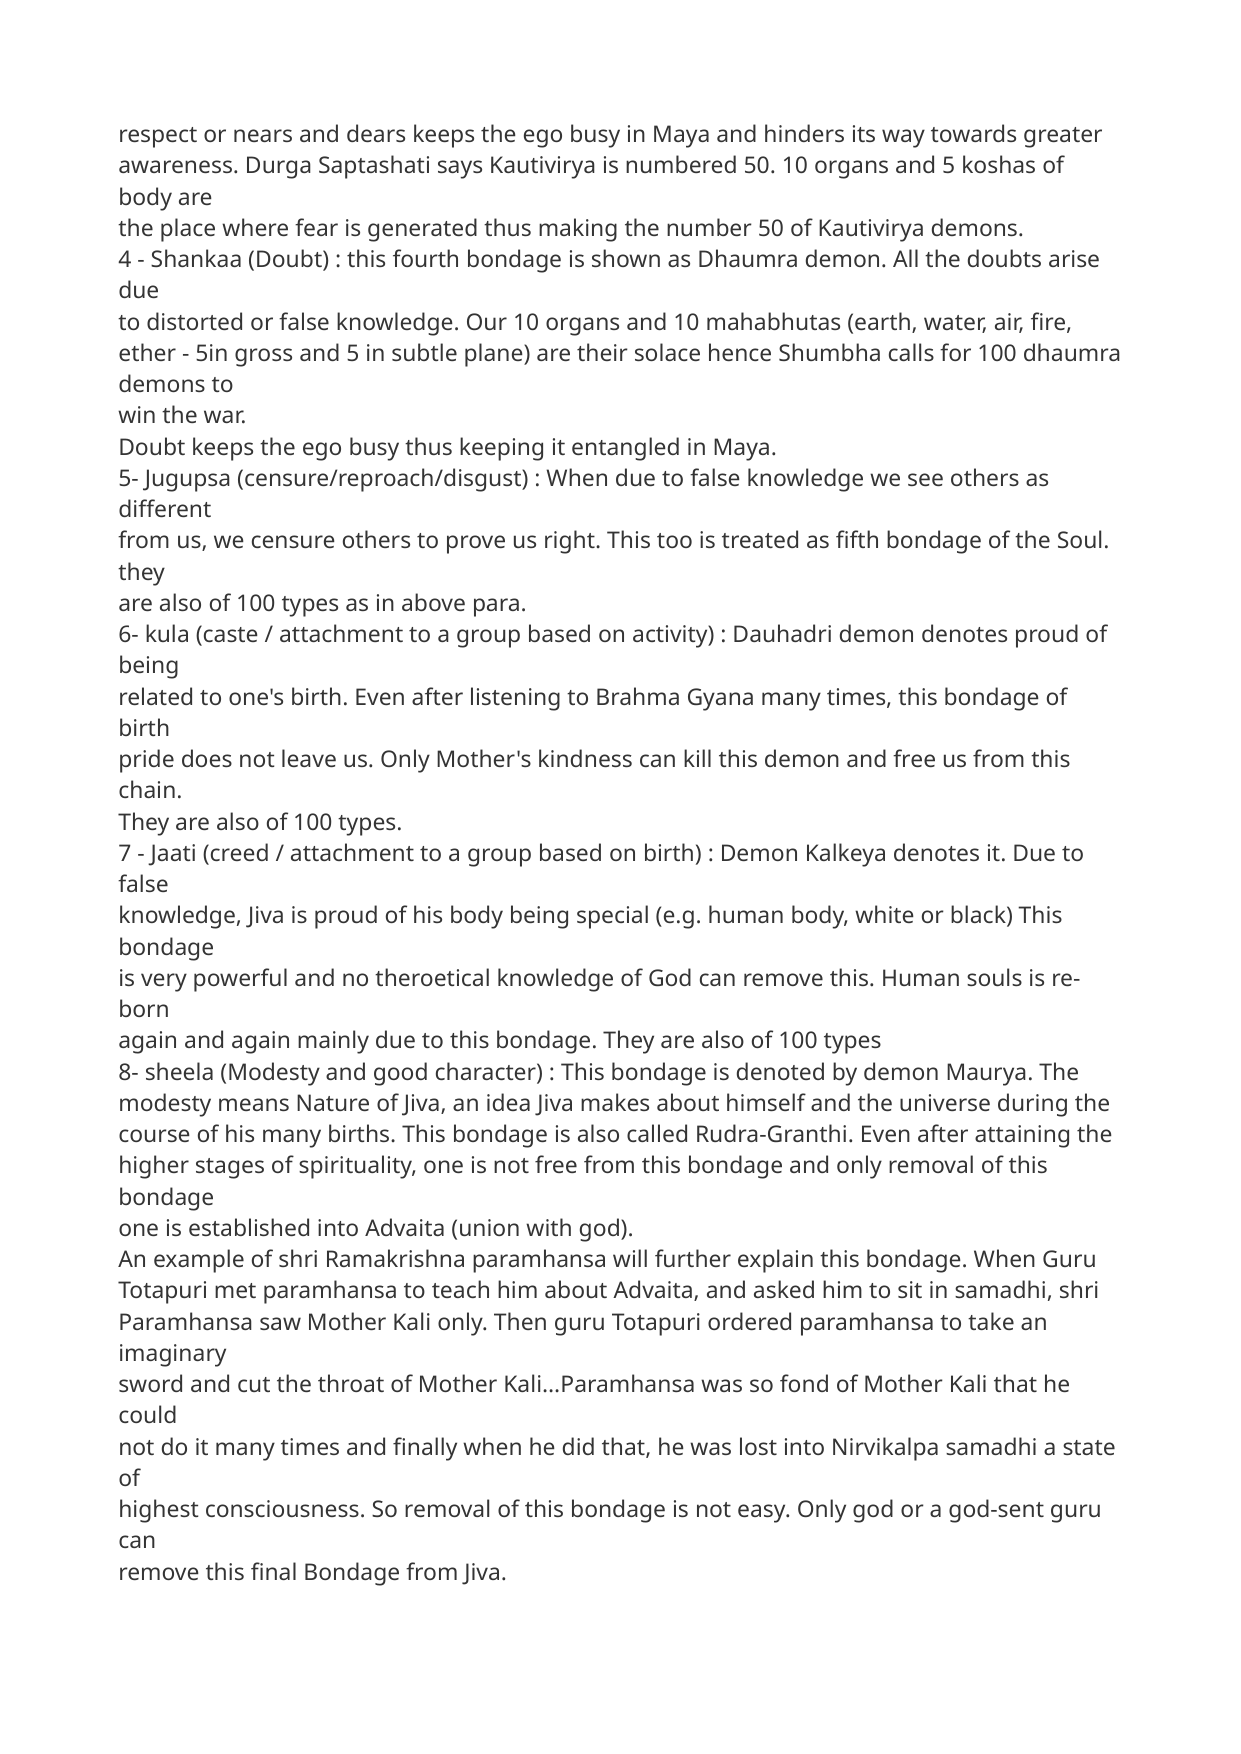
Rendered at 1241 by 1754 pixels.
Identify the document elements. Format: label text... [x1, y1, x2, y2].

text highest consciousness. So removal of this bondage is not easy. Only god or a god-sent guru can [118, 1493, 1122, 1556]
text remove this final Bondage from Jiva. [118, 1556, 1122, 1587]
text Paramhansa saw Mother Kali only. Then guru Totapuri ordered paramhansa to take an imaginary [118, 1306, 1122, 1368]
text An example of shri Ramakrishna paramhansa will further explain this bondage. When Guru [118, 1243, 1122, 1274]
text Totapuri met paramhansa to teach him about Advaita, and asked him to sit in samadhi, shri [118, 1274, 1122, 1306]
text higher stages of spirituality, one is not free from this bondage and only removal of this bondage [118, 1149, 1122, 1212]
text respect or nears and dears keeps the ego busy in Maya and hinders its way towards greater [118, 118, 1122, 149]
text modesty means Nature of Jiva, an idea Jiva makes about himself and the universe during the [118, 1087, 1122, 1118]
text awareness. Durga Saptashati says Kautivirya is numbered 50. 10 organs and 5 koshas of body are [118, 149, 1122, 212]
text 6- kula (caste / attachment to a group based on activity) : Dauhadri demon denotes proud of being [118, 618, 1122, 681]
text not do it many times and finally when he did that, he was lost into Nirvikalpa samadhi a state of [118, 1431, 1122, 1493]
text related to one's birth. Even after listening to Brahma Gyana many times, this bondage of birth [118, 681, 1122, 743]
text knowledge, Jiva is proud of his body being special (e.g. human body, white or black) This bondage [118, 899, 1122, 962]
text is very powerful and no theroetical knowledge of God can remove this. Human souls is re-born [118, 962, 1122, 1024]
text one is established into Advaita (union with god). [118, 1212, 1122, 1243]
text from us, we censure others to prove us right. This too is treated as fifth bondage of the Soul. they [118, 524, 1122, 587]
text sword and cut the throat of Mother Kali…Paramhansa was so fond of Mother Kali that he could [118, 1368, 1122, 1431]
text to distorted or false knowledge. Our 10 organs and 10 mahabhutas (earth, water, air, fire, ether - 5in gross and 5 in subtle plane) are their solace hence Shumbha calls for 100 dhaumra demons to [118, 306, 1122, 399]
text Doubt keeps the ego busy thus keeping it entangled in Maya. [118, 431, 1122, 462]
text are also of 100 types as in above para. [118, 587, 1122, 618]
text 5- Jugupsa (censure/reproach/disgust) : When due to false knowledge we see others as different [118, 462, 1122, 524]
text They are also of 100 types. [118, 806, 1122, 837]
text 8- sheela (Modesty and good character) : This bondage is denoted by demon Maurya. The [118, 1056, 1122, 1087]
text the place where fear is generated thus making the number 50 of Kautivirya demons. [118, 212, 1122, 243]
text again and again mainly due to this bondage. They are also of 100 types [118, 1024, 1122, 1056]
text win the war. [118, 399, 1122, 431]
text pride does not leave us. Only Mother's kindness can kill this demon and free us from this chain. [118, 743, 1122, 806]
text 7 - Jaati (creed / attachment to a group based on birth) : Demon Kalkeya denotes it. Due to false [118, 837, 1122, 899]
text course of his many births. This bondage is also called Rudra-Granthi. Even after attaining the [118, 1118, 1122, 1149]
text 4 - Shankaa (Doubt) : this fourth bondage is shown as Dhaumra demon. All the doubts arise due [118, 243, 1122, 306]
